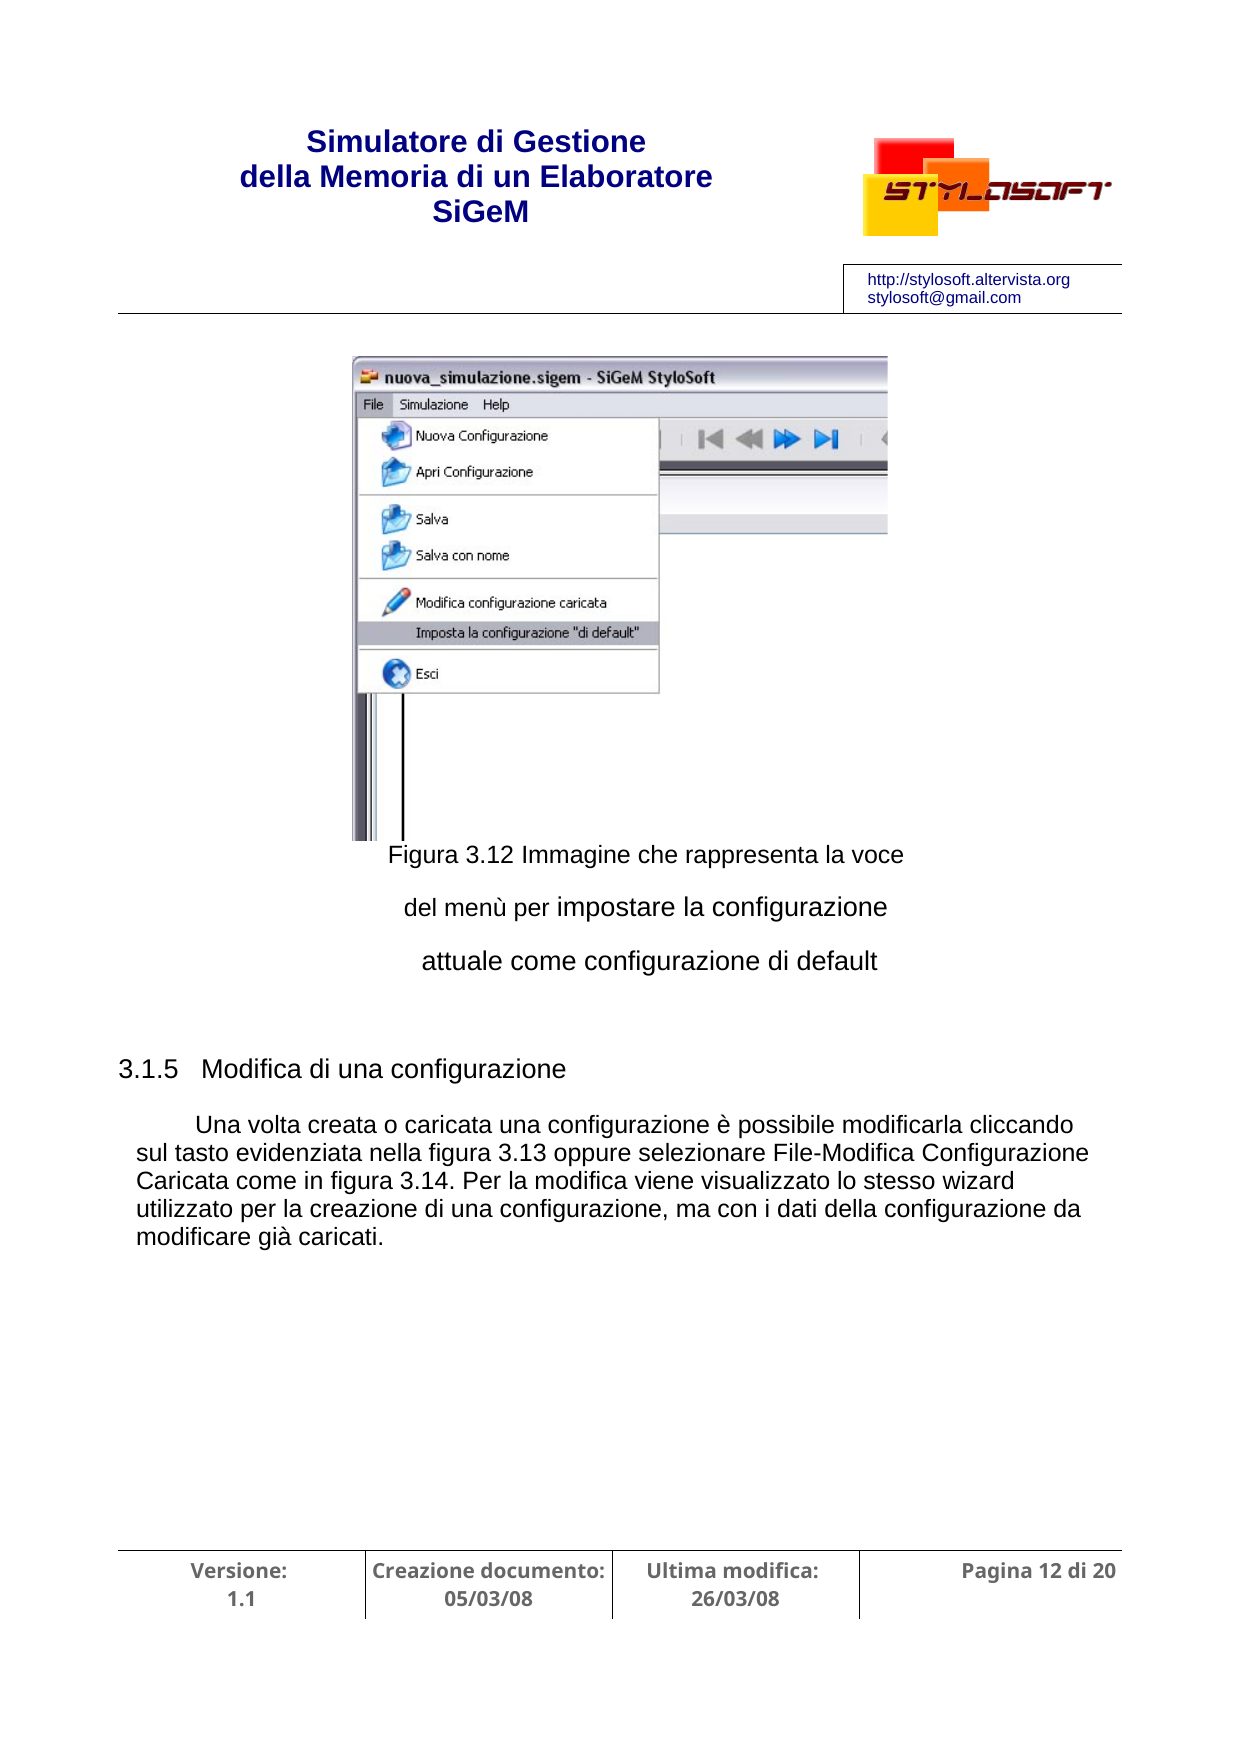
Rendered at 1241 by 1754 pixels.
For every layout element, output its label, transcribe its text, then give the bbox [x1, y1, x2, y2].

text Una volta creata o caricata una configurazione è possibile modificarla cliccando sul tasto evidenziata nella figura 3.13 oppure selezionare File-Modifica Configurazione Caricata come in figura 3.14. Per la modifica viene visualizzato lo stesso wizard utilizzato per la creazione di una configurazione, ma con i dati della configurazione da modificare già caricati. [136, 1111, 1104, 1251]
text attuale come configurazione di default [136, 946, 1104, 976]
picture [848, 123, 1117, 247]
subtitle Modifica di una configurazione [118, 1054, 1122, 1085]
text del menù per impostare la configurazione [136, 892, 1104, 922]
text Figura 3.12 Immagine che rappresenta la voce [136, 356, 1104, 869]
picture [352, 356, 888, 841]
